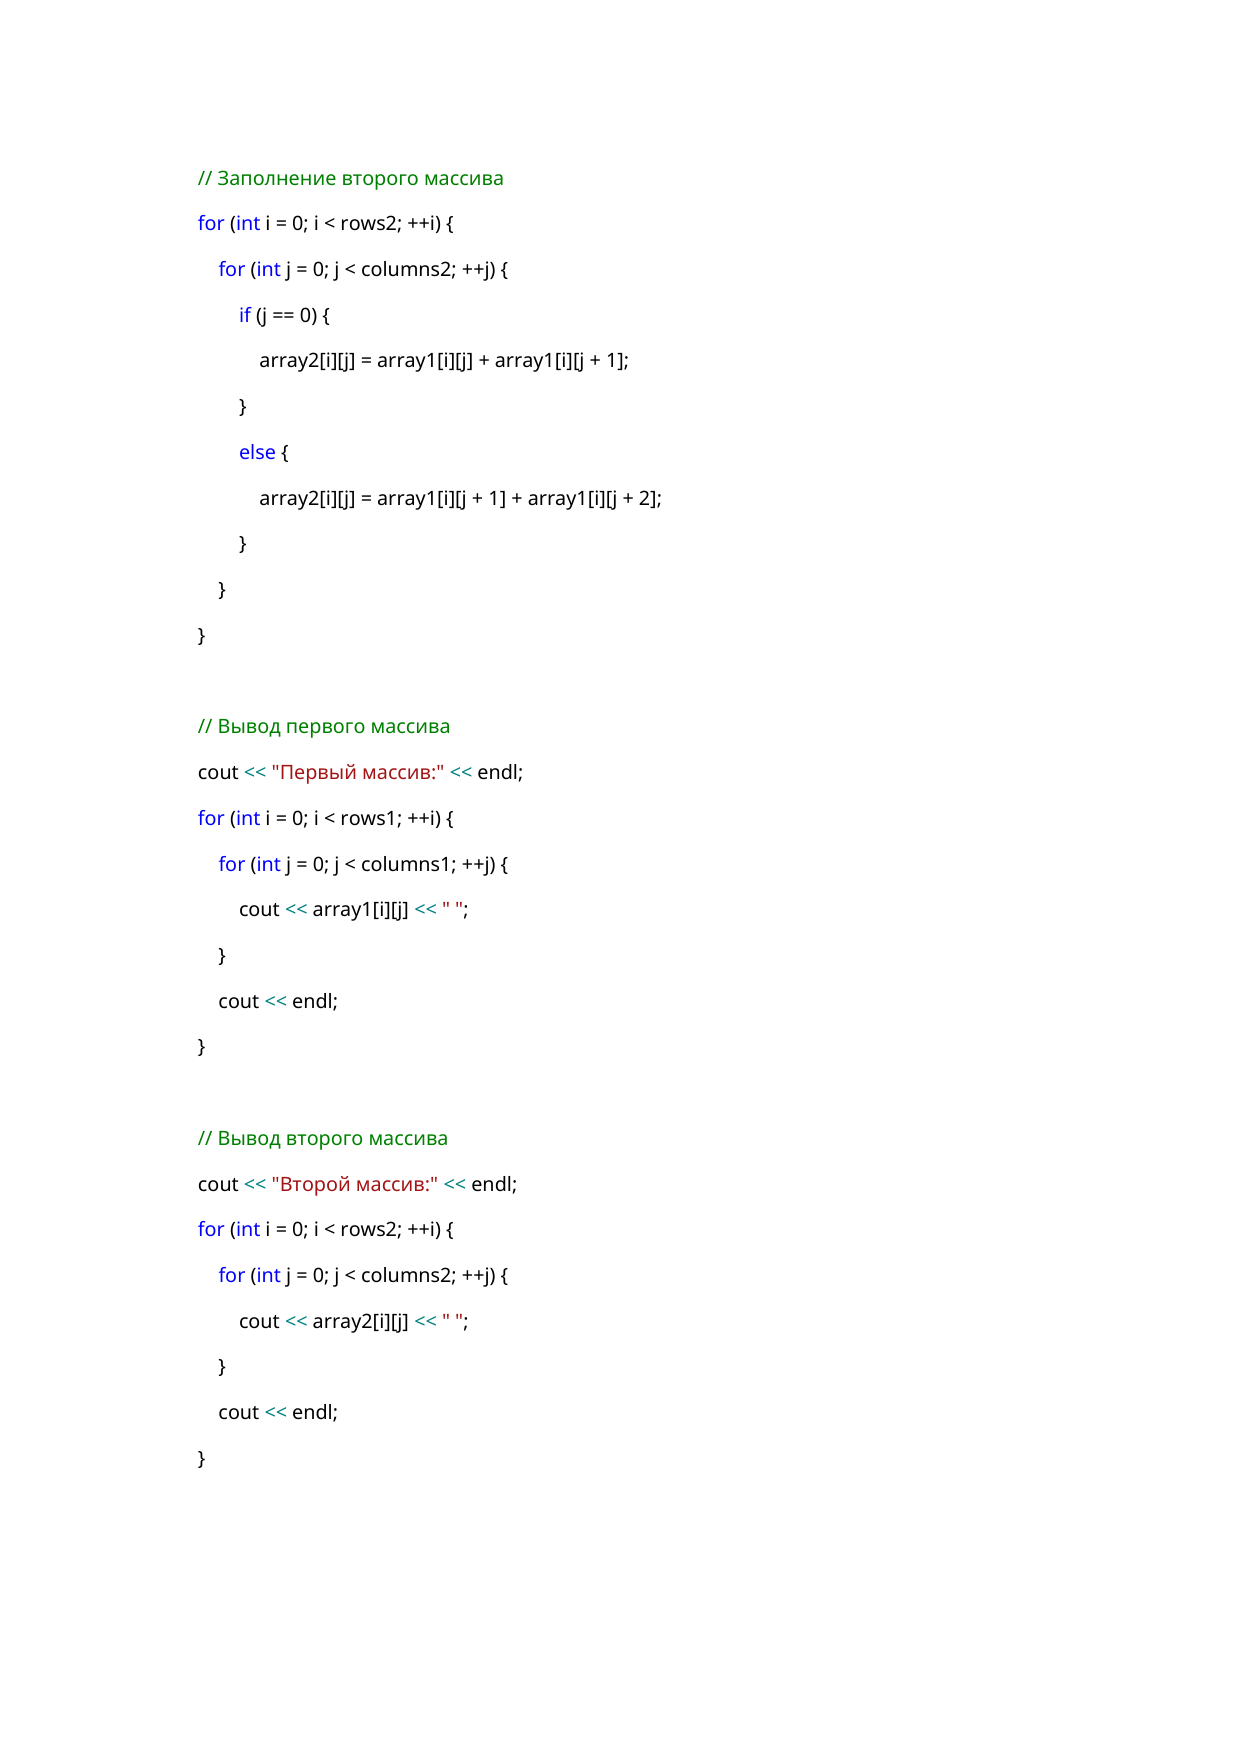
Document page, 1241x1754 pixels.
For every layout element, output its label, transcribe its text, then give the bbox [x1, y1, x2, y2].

text // Вывод второго массива [177, 1124, 1152, 1151]
text cout << endl; [177, 987, 1152, 1014]
text // Вывод первого массива [177, 713, 1152, 739]
text array2[i][j] = array1[i][j] + array1[i][j + 1]; [177, 347, 1152, 374]
text } [177, 941, 1152, 968]
text cout << array1[i][j] << " "; [177, 896, 1152, 922]
text } [177, 621, 1152, 648]
text for (int j = 0; j < columns1; ++j) { [177, 850, 1152, 877]
text } [177, 575, 1152, 602]
text cout << array2[i][j] << " "; [177, 1307, 1152, 1334]
text array2[i][j] = array1[i][j + 1] + array1[i][j + 2]; [177, 484, 1152, 511]
text } [177, 530, 1152, 557]
text // Заполнение второго массива [177, 164, 1152, 191]
text cout << "Первый массив:" << endl; [177, 758, 1152, 785]
text } [177, 1444, 1152, 1471]
text } [177, 1353, 1152, 1380]
text if (j == 0) { [177, 301, 1152, 328]
text cout << endl; [177, 1398, 1152, 1426]
text for (int i = 0; i < rows2; ++i) { [177, 1216, 1152, 1243]
text } [177, 1033, 1152, 1060]
text for (int j = 0; j < columns2; ++j) { [177, 255, 1152, 282]
text for (int j = 0; j < columns2; ++j) { [177, 1261, 1152, 1288]
text cout << "Второй массив:" << endl; [177, 1170, 1152, 1197]
text for (int i = 0; i < rows2; ++i) { [177, 209, 1152, 237]
text for (int i = 0; i < rows1; ++i) { [177, 804, 1152, 831]
text else { [177, 438, 1152, 465]
text } [177, 392, 1152, 419]
